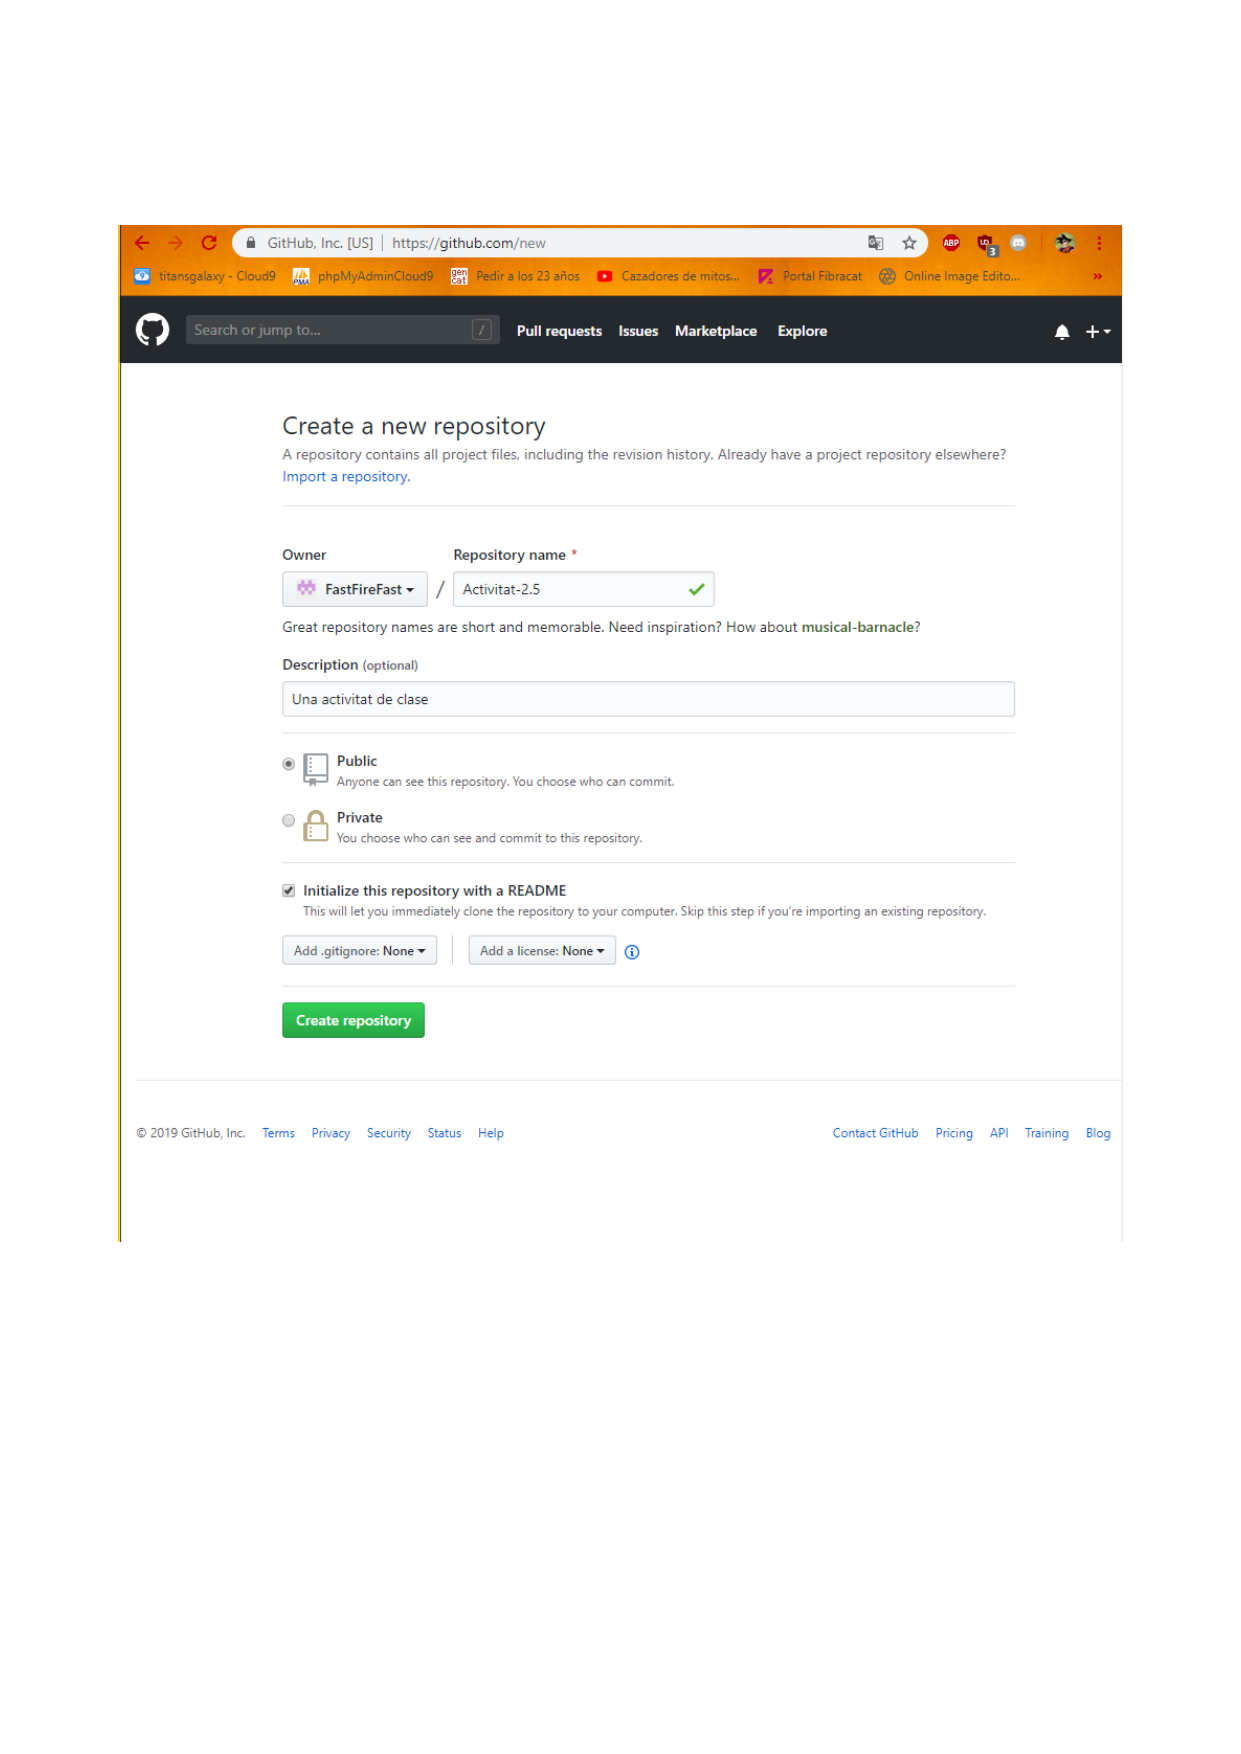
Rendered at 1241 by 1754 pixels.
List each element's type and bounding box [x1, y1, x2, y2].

picture [118, 225, 1123, 1242]
